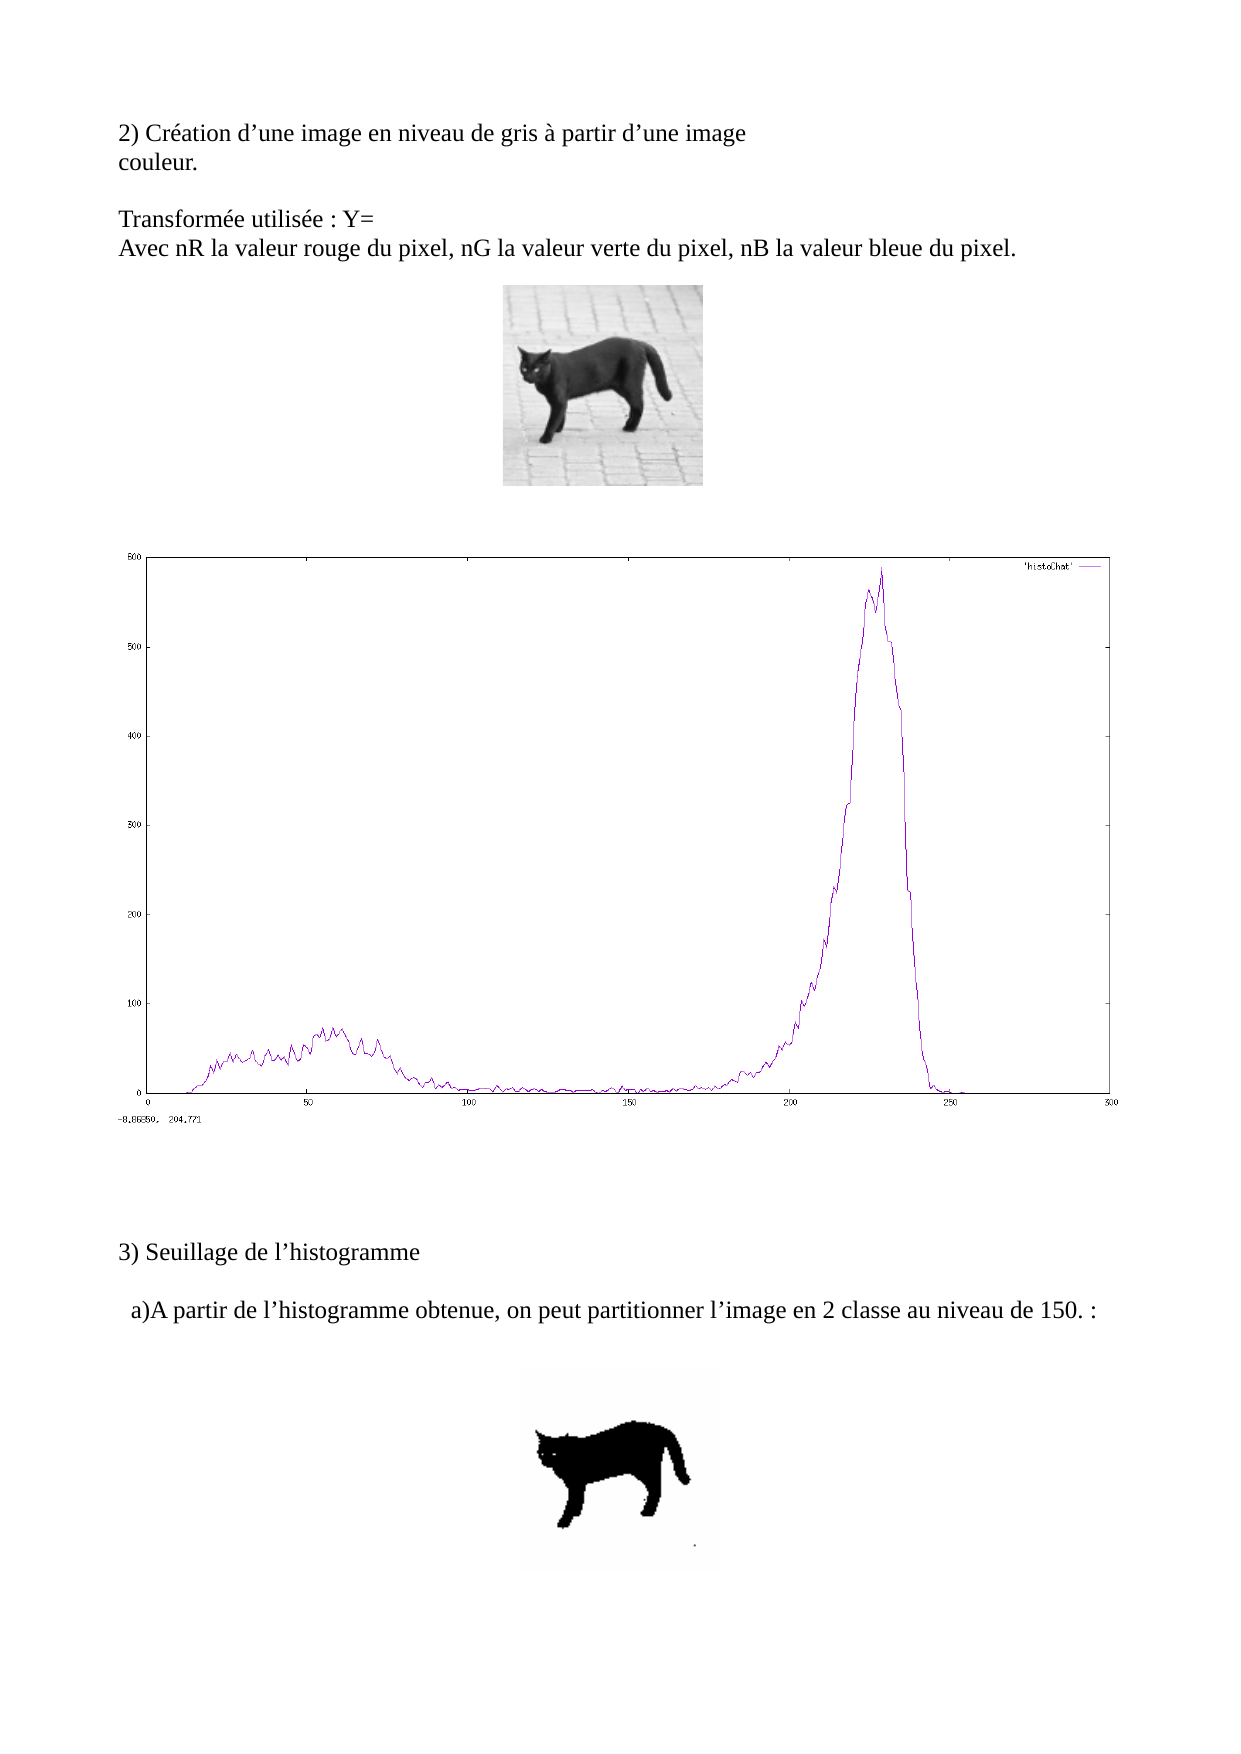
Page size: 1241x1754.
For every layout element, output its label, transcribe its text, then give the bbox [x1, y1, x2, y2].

text a)A partir de l’histogramme obtenue, on peut partitionner l’image en 2 classe au niveau de 150. : [118, 1295, 1122, 1323]
text couleur. [118, 147, 1122, 176]
text Avec nR la valeur rouge du pixel, nG la valeur verte du pixel, nB la valeur bleue du pixel. [118, 233, 1122, 262]
picture [118, 549, 1123, 1123]
text 2) Création d’une image en niveau de gris à partir d’une image [118, 118, 1122, 147]
picture [520, 1369, 720, 1570]
picture [502, 285, 703, 486]
text Transformée utilisée : Y= [118, 204, 1122, 233]
text 3) Seuillage de l’histogramme [118, 1237, 1122, 1266]
